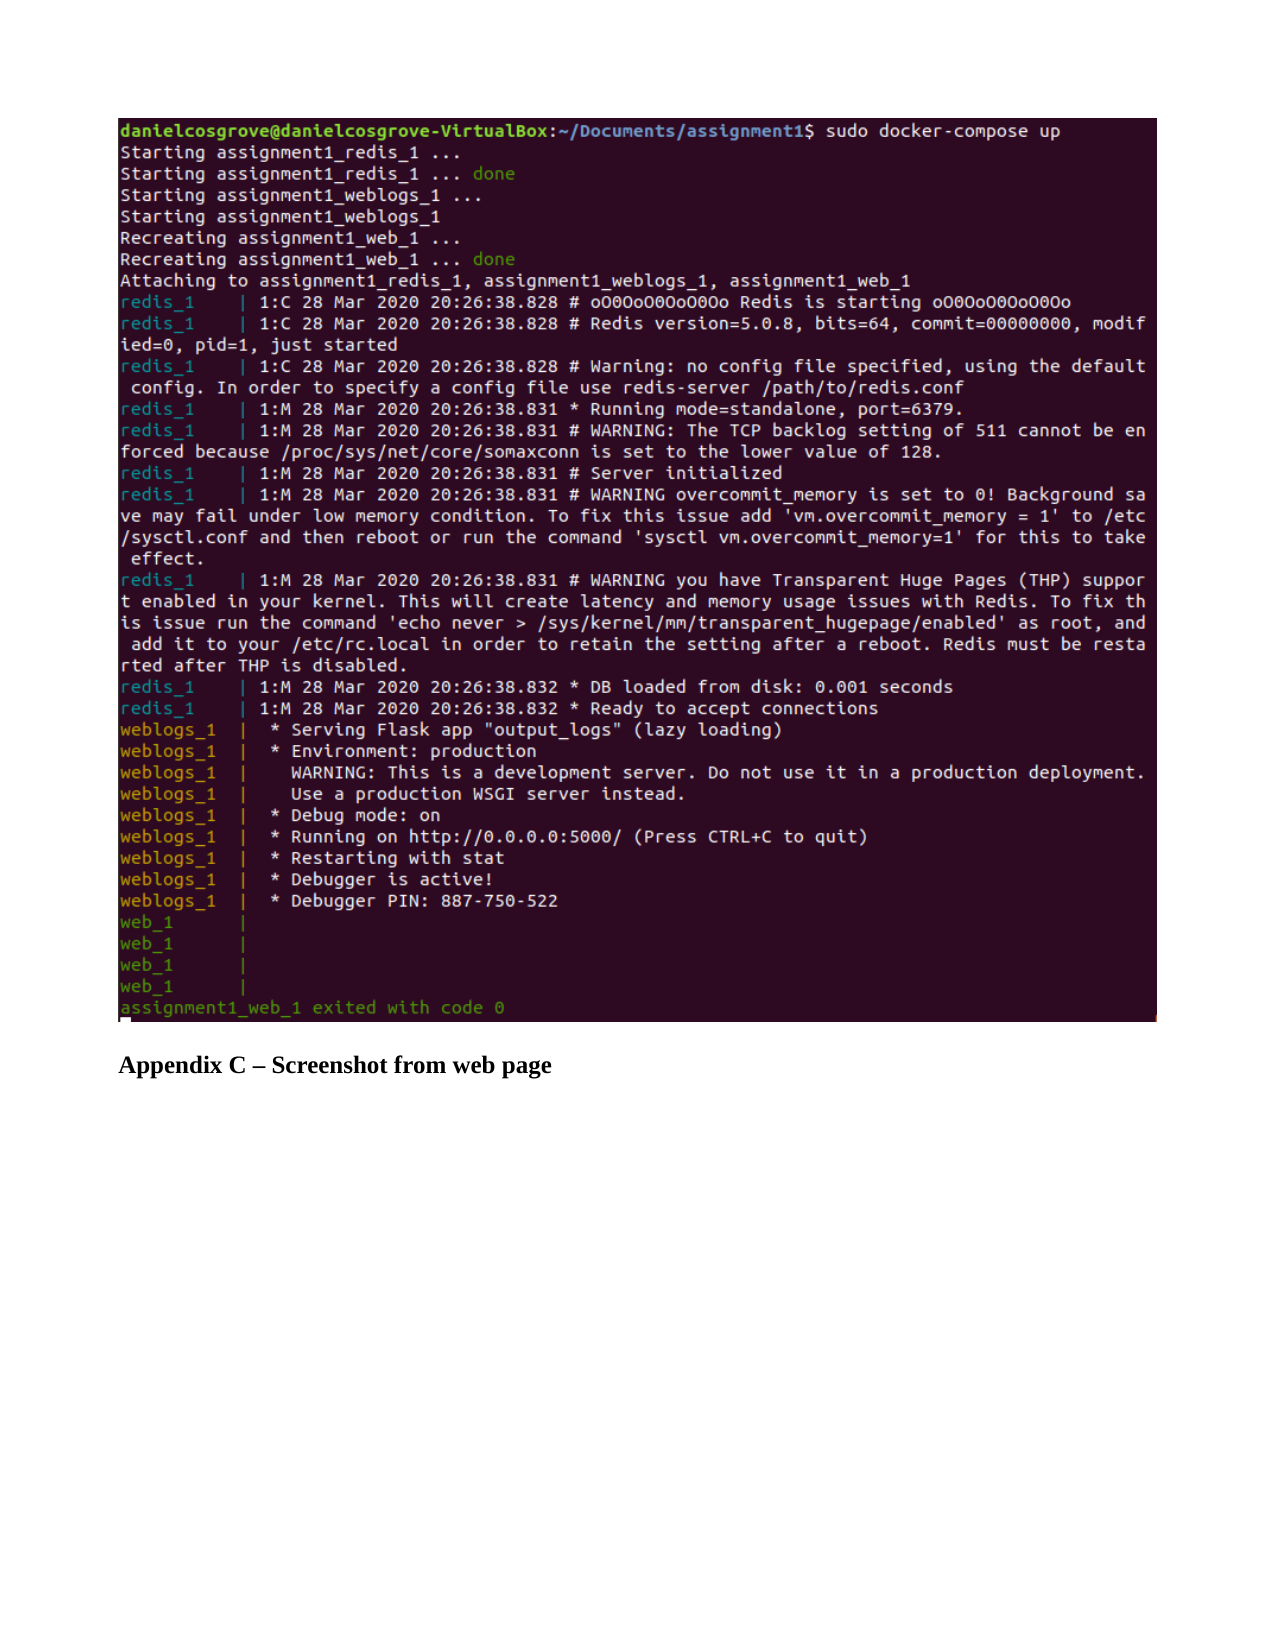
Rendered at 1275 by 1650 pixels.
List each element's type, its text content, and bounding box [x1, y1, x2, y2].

text Appendix C – Screenshot from web page [118, 1050, 1157, 1079]
